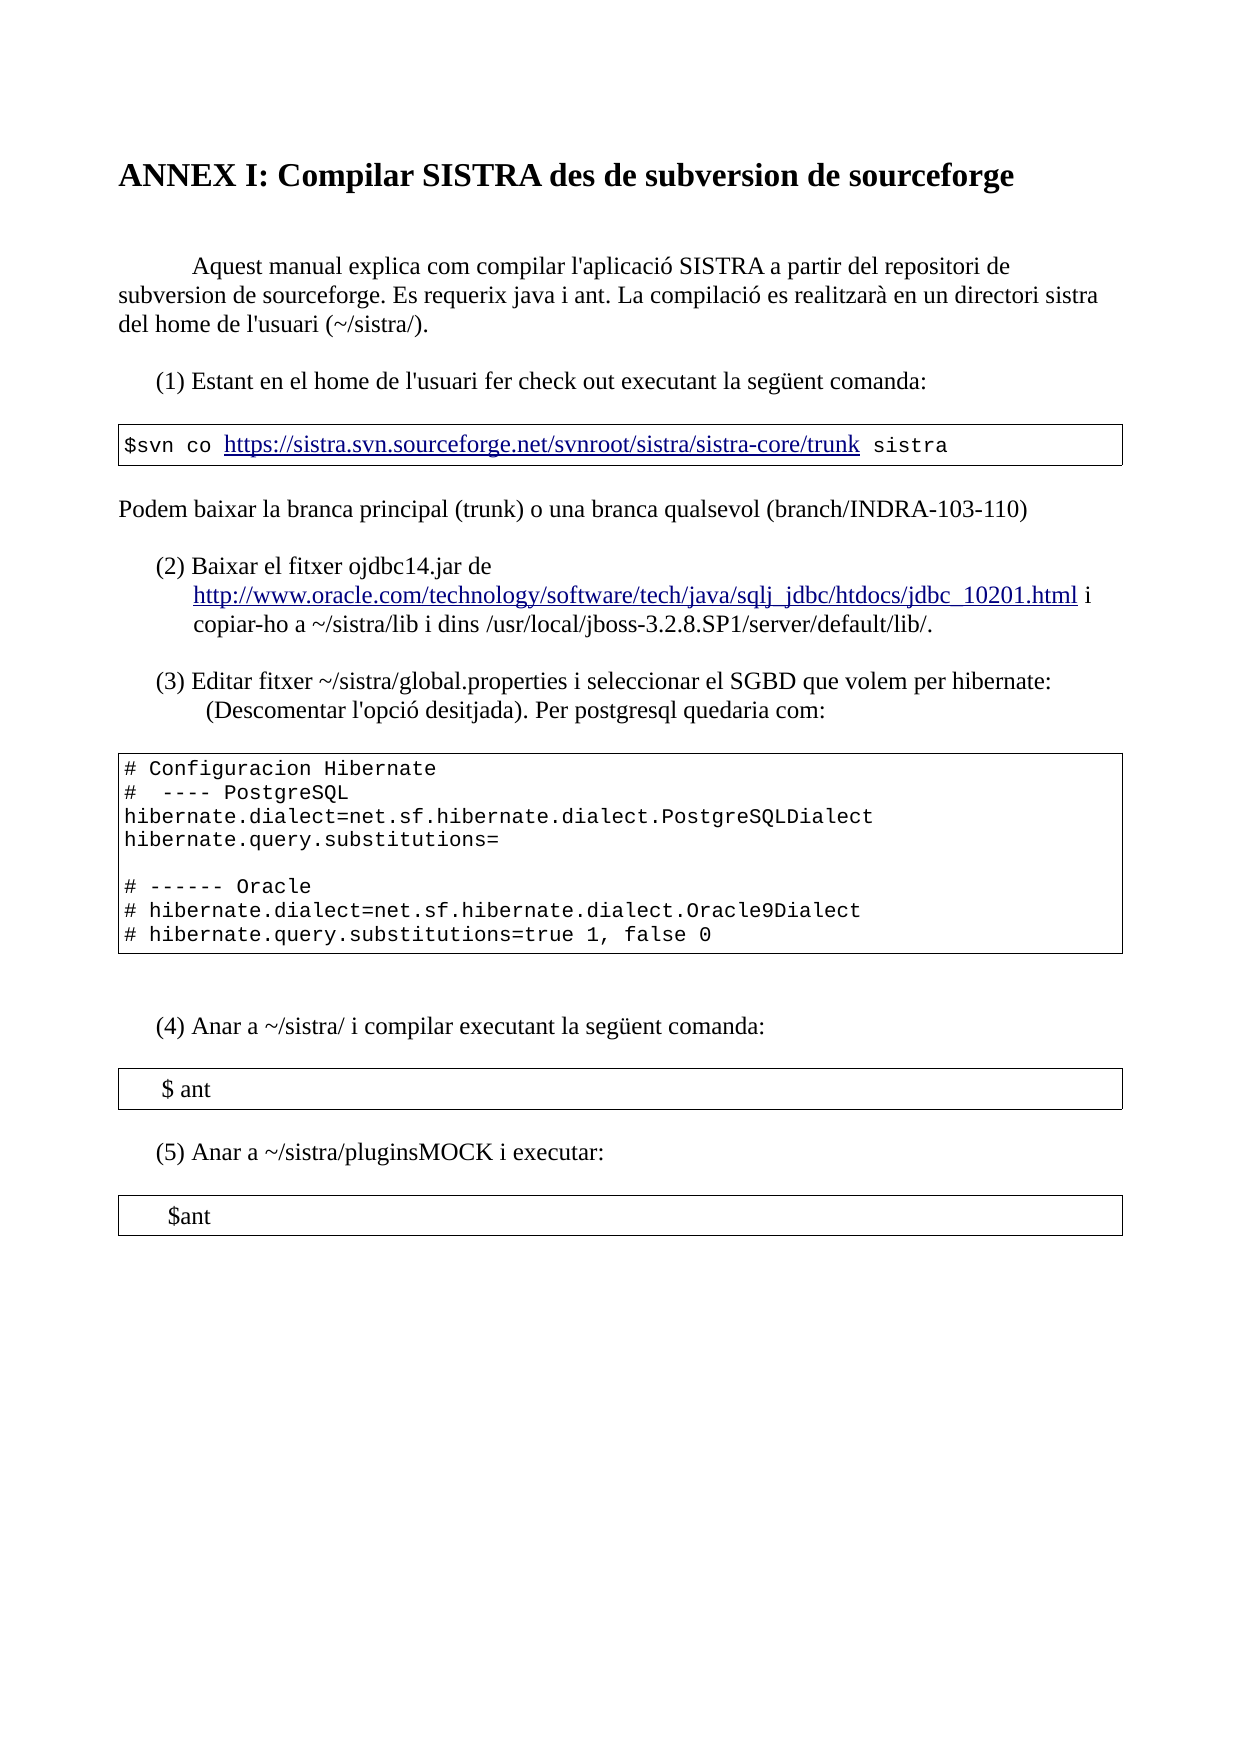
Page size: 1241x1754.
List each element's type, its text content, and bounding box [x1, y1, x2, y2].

table_header # Configuracion Hibernate # ---- PostgreSQL hibernate.dialect=net.sf.hibernate.dialect.PostgreSQLDialect hibernate.query.substitutions= # ------ Oracle # hibernate.dialect=net.sf.hibernate.dialect.Oracle9Dialect # hibernate.query.substitutions=true 1, false 0 [119, 754, 1122, 953]
table_header $svn co https://sistra.svn.sourceforge.net/svnroot/sistra/sistra-core/trunk sistra [119, 425, 1122, 465]
text Aquest manual explica com compilar l'aplicació SISTRA a partir del repositori de subversion de sourceforge. Es requerix java i ant. La compilació es realitzarà en un directori sistra del home de l'usuari (~/sistra/). [118, 251, 1122, 337]
list Editar fitxer ~/sistra/global.properties i seleccionar el SGBD que volem per hibernate: [156, 666, 1122, 695]
text ANNEX I: Compilar SISTRA des de subversion de sourceforge [118, 155, 1122, 194]
list (Descomentar l'opció desitjada). Per postgresql quedaria com: [156, 695, 1122, 724]
text Podem baixar la branca principal (trunk) o una branca qualsevol (branch/INDRA-103-110) [118, 494, 1122, 522]
list Baixar el fitxer ojdbc14.jar de http://www.oracle.com/technology/software/tech/java/sqlj_jdbc/htdocs/jdbc_10201.html i copiar-ho a ~/sistra/lib i dins /usr/local/jboss-3.2.8.SP1/server/default/lib/. [156, 551, 1122, 637]
list Anar a ~/sistra/pluginsMOCK i executar: [156, 1137, 1122, 1166]
table_header $ ant [119, 1069, 1122, 1109]
list Estant en el home de l'usuari fer check out executant la següent comanda: [156, 366, 1122, 395]
list Anar a ~/sistra/ i compilar executant la següent comanda: [156, 1011, 1122, 1039]
table_header $ant [119, 1196, 1122, 1235]
